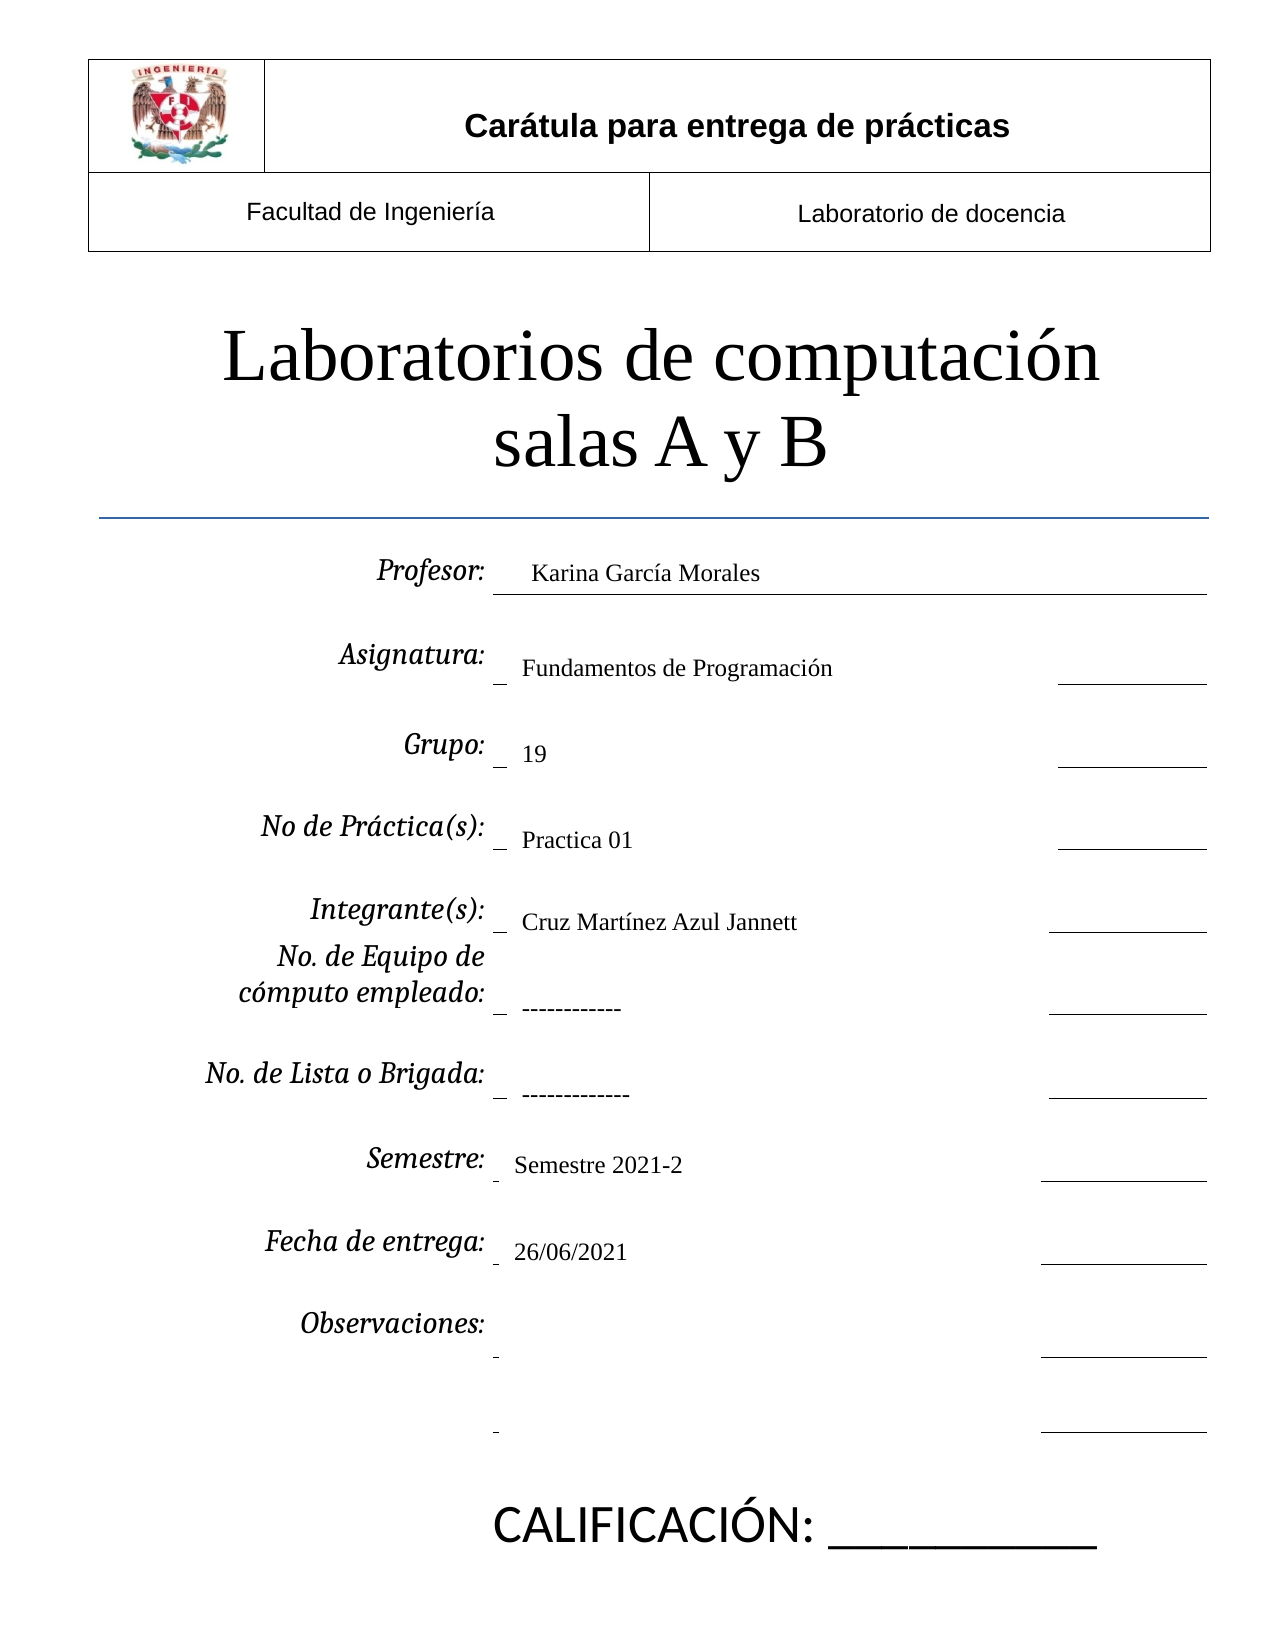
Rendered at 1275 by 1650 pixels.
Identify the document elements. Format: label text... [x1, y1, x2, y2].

table_cell No. de Equipo de cómputo empleado: [118, 932, 493, 1013]
table_cell Laboratorio de docencia [650, 173, 1210, 251]
table_header Profesor: [118, 519, 493, 594]
table_cell Asignatura: [118, 594, 493, 684]
table_cell [493, 933, 507, 1013]
table_cell Observaciones: [118, 1264, 493, 1357]
table_cell [493, 595, 1207, 872]
table_cell [1041, 1265, 1207, 1357]
text CALIFICACIÓN: __________ [118, 1489, 1205, 1556]
table_cell Integrante(s): [118, 849, 493, 932]
table_cell [1049, 1015, 1207, 1098]
table_cell [493, 685, 507, 766]
table_cell [1058, 685, 1207, 766]
text Laboratorios de computación [118, 310, 1205, 396]
table_cell [118, 1357, 493, 1432]
table_cell [1041, 1358, 1207, 1432]
table_cell [493, 1182, 499, 1263]
table_cell [493, 768, 507, 849]
table_cell [1041, 1182, 1207, 1263]
table_cell [493, 1099, 1207, 1465]
text salas A y B [118, 396, 1205, 482]
table_cell [1058, 768, 1207, 849]
table_header [493, 511, 1207, 517]
table_cell [493, 850, 1207, 1135]
table_cell [493, 1358, 499, 1432]
table_cell [1049, 933, 1207, 1013]
table_cell No de Práctica(s): [118, 766, 493, 849]
table_header [493, 519, 1207, 594]
table_cell Facultad de Ingeniería [89, 173, 649, 251]
table_header [89, 60, 264, 172]
table_header Carátula para entrega de prácticas [265, 60, 1210, 172]
table_cell Semestre: [118, 1098, 493, 1181]
table_cell Fecha de entrega: [118, 1181, 493, 1263]
table_header [118, 511, 493, 517]
table_cell No. de Lista o Brigada: [118, 1014, 493, 1098]
table_cell Grupo: [118, 684, 493, 766]
table_cell [493, 1265, 499, 1357]
table_cell [493, 1015, 507, 1098]
